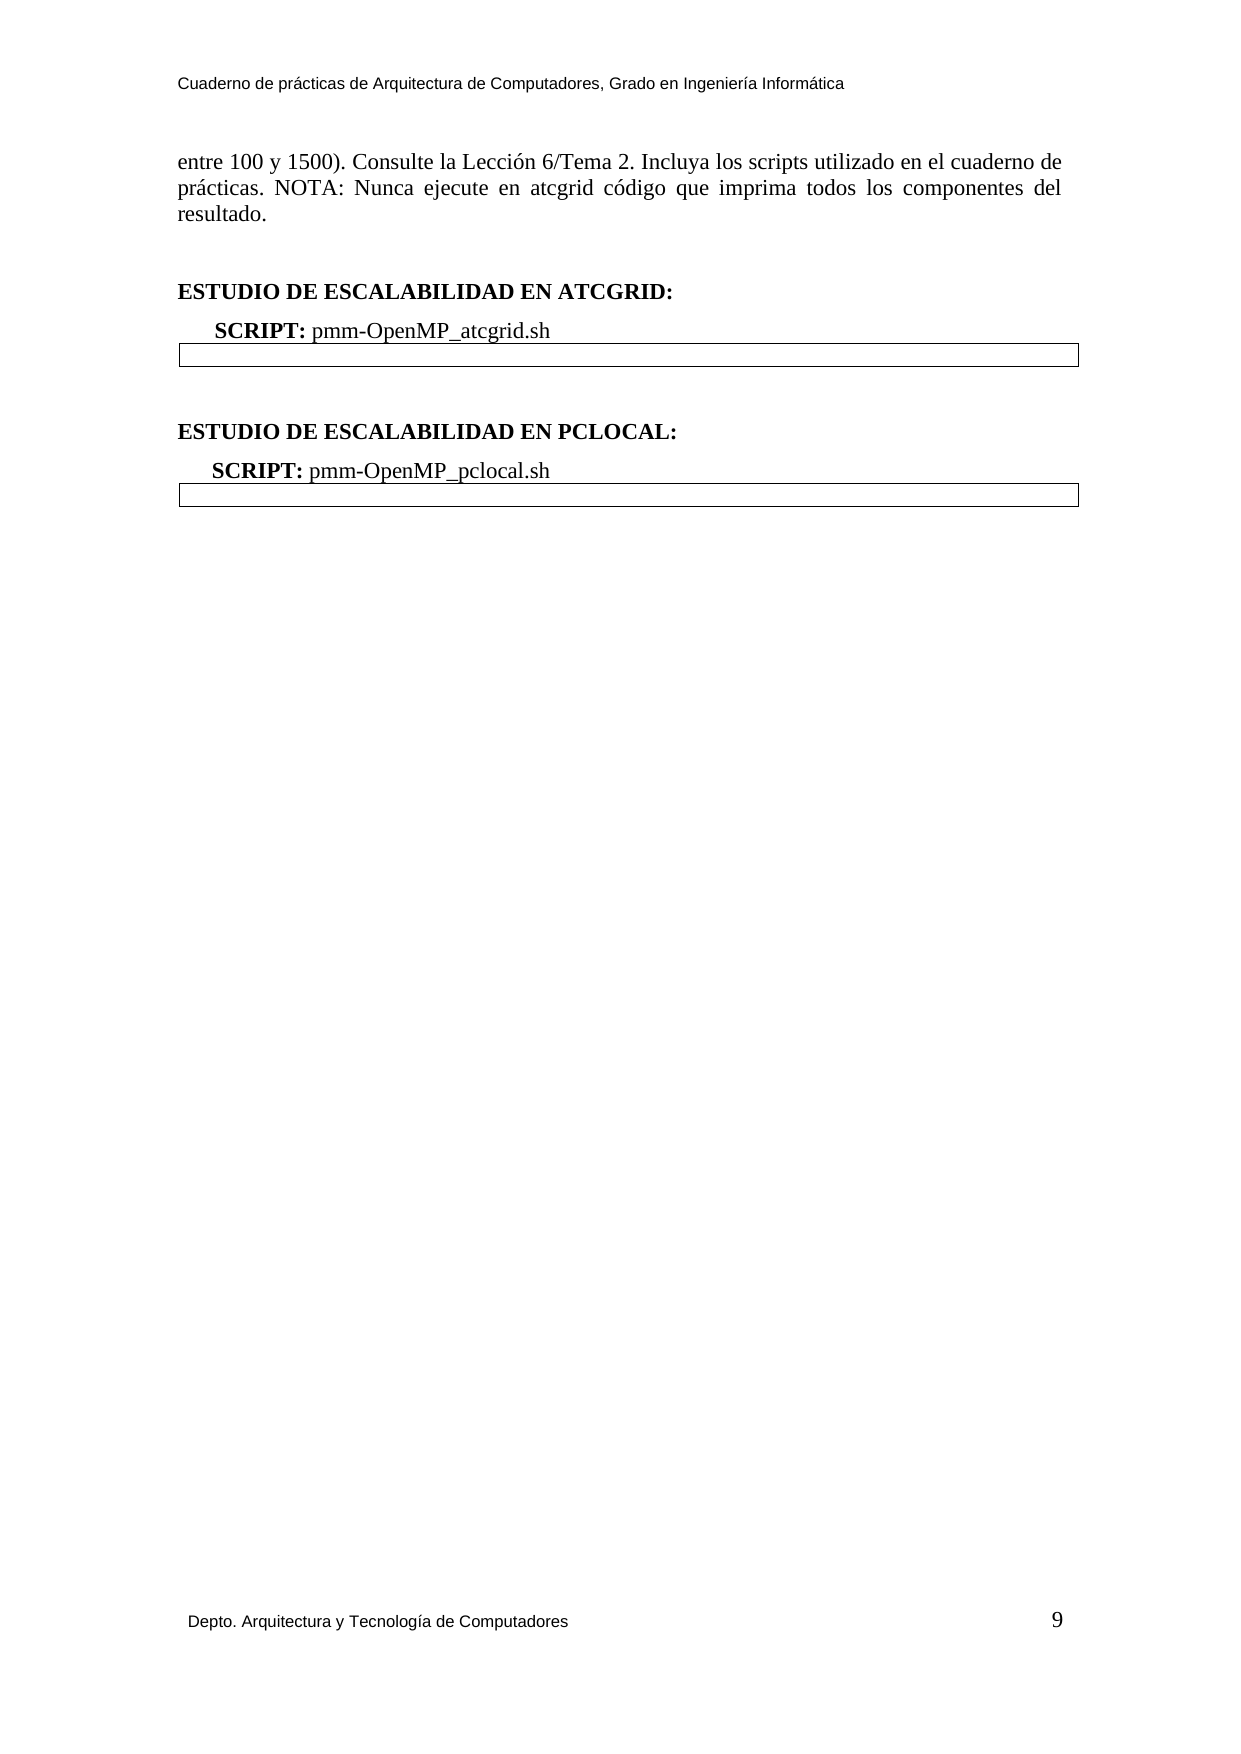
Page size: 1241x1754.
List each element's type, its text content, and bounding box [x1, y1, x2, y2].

list ESTUDIO DE ESCALABILIDAD EN ATCGRID: [177, 278, 1063, 304]
list SCRIPT: pmm-OpenMP_pclocal.sh [177, 457, 1063, 483]
list entre 100 y 1500). Consulte la Lección 6/Tema 2. Incluya los scripts utilizado en el cuaderno de prácticas. NOTA: Nunca ejecute en atcgrid código que imprima todos los componentes del resultado. [177, 148, 1063, 227]
table_header [180, 484, 1078, 506]
list SCRIPT: pmm-OpenMP_atcgrid.sh [214, 317, 1063, 343]
list ESTUDIO DE ESCALABILIDAD EN PCLOCAL: [177, 418, 1063, 444]
table_header [180, 344, 1078, 366]
